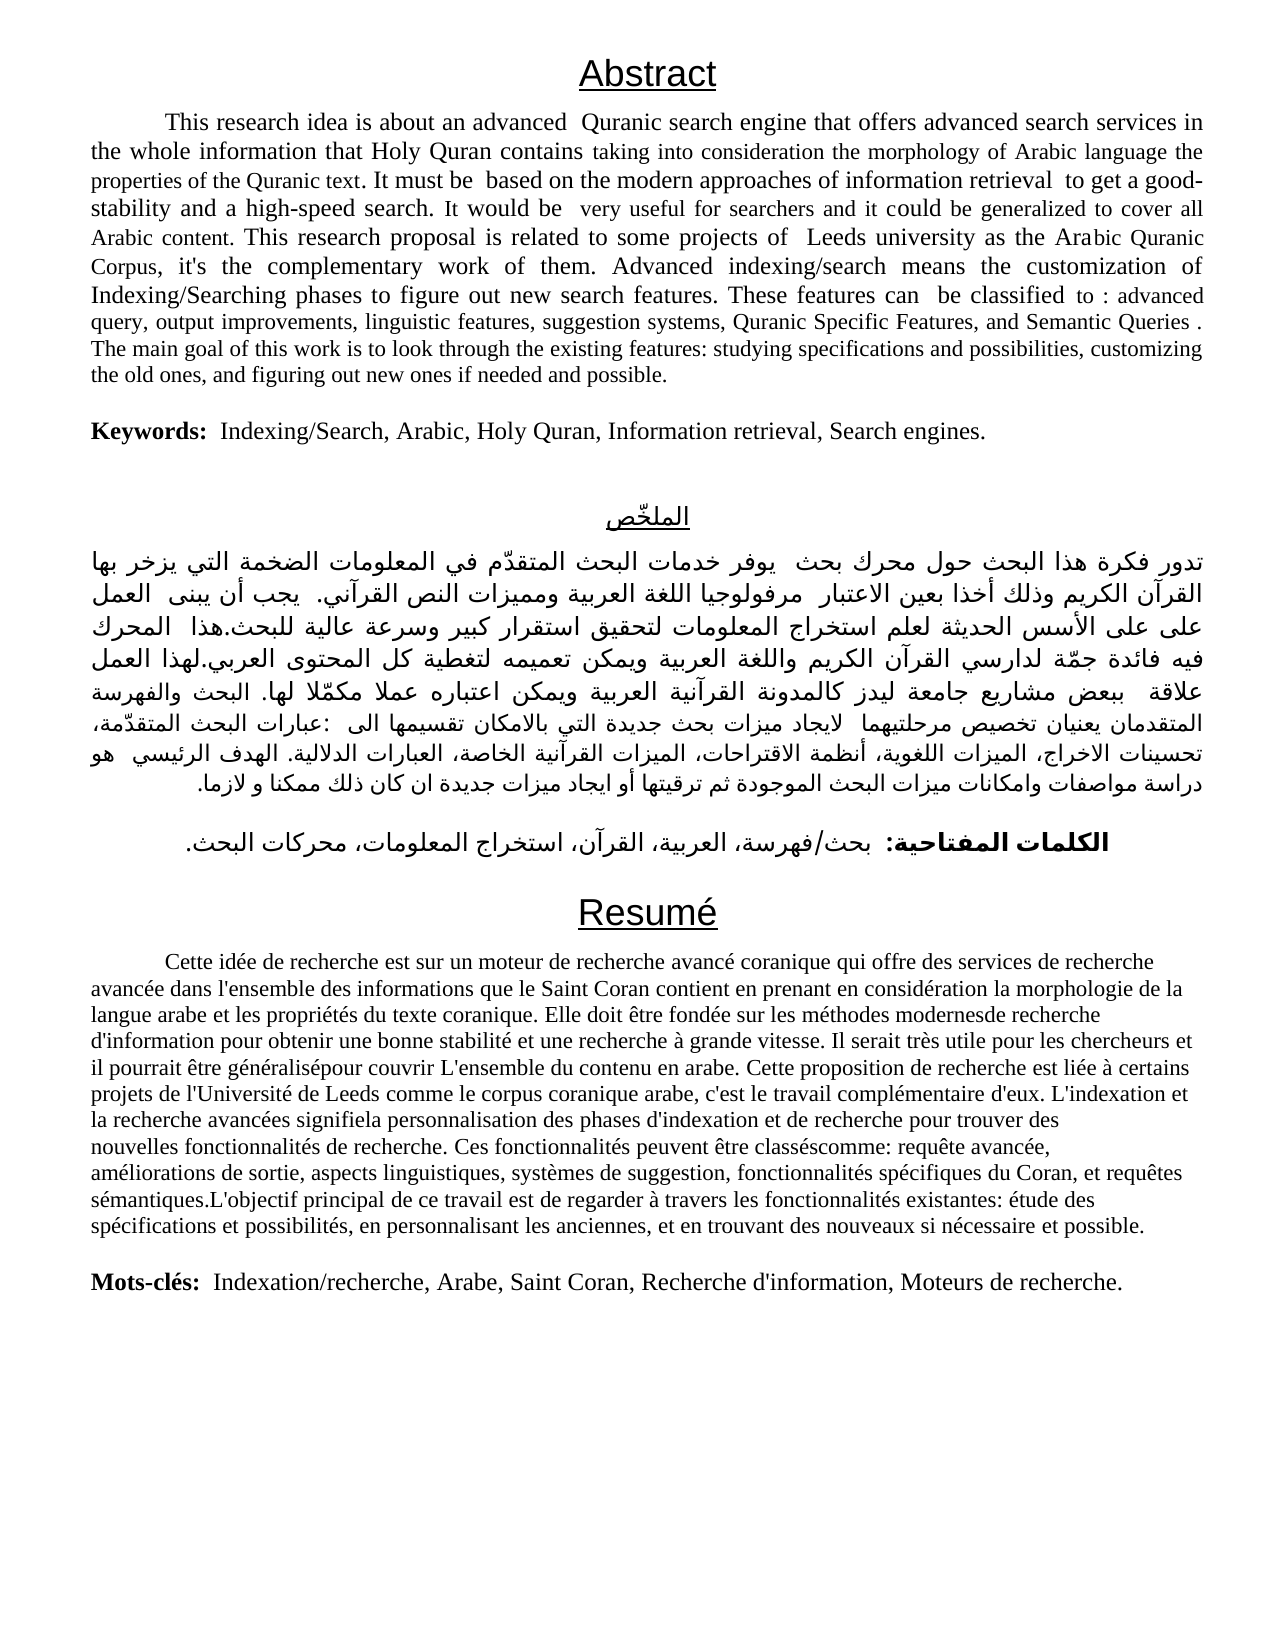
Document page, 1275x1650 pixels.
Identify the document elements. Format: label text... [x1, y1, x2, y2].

text Abstract [91, 52, 1204, 95]
text تدور فكرة هذا البحث حول محرك بحث يوفر خدمات البحث المتقدّم في المعلومات الضخمة التي يزخر بها القرآن الكريم وذلك أخذا بعين الاعتبار مرفولوجيا اللغة العربية ومميزات النص القرآني. يجب أن يبنى العمل على على الأسس الحديثة لعلم استخراج المعلومات لتحقيق استقرار كبير وسرعة عالية للبحث.هذا المحرك فيه فائدة جمّة لدارسي القرآن الكريم واللغة العربية ويمكن تعميمه لتغطية كل المحتوى العربي.لهذا العمل علاقة ببعض مشاريع جامعة ليدز كالمدونة القرآنية العربية ويمكن اعتباره عملا مكمّلا لها. البحث والفهرسة المتقدمان يعنيان تخصيص مرحلتيهما لايجاد ميزات بحث جديدة التي بالامكان تقسيمها الى :عبارات البحث المتقدّمة، تحسينات الاخراج، الميزات اللغوية، أنظمة الاقتراحات، الميزات القرآنية الخاصة، العبارات الدلالية. الهدف الرئيسي هو دراسة مواصفات وامكانات ميزات البحث الموجودة ثم ترقيتها أو ايجاد ميزات جديدة ان كان ذلك ممكنا و لازما. [91, 548, 1204, 800]
text Resumé [91, 890, 1204, 933]
text الملخّص [91, 502, 1204, 535]
text Cette idée de recherche est sur un moteur de recherche avancé coranique qui offre des services de recherche avancée dans l'ensemble des informations que le Saint Coran contient en prenant en considération la morphologie de la langue arabe et les propriétés du texte coranique. Elle doit être fondée sur les méthodes modernesde recherche d'information pour obtenir une bonne stabilité et une recherche à grande vitesse. Il serait très utile pour les chercheurs et il pourrait être généralisépour couvrir L'ensemble du contenu en arabe. Cette proposition de recherche est liée à certains projets de l'Université de Leeds comme le corpus coranique arabe, c'est le travail complémentaire d'eux. L'indexation et la recherche avancées signifiela personnalisation des phases d'indexation et de recherche pour trouver des nouvelles fonctionnalités de recherche. Ces fonctionnalités peuvent être classéscomme: requête avancée, améliorations de sortie, aspects linguistiques, systèmes de suggestion, fonctionnalités spécifiques du Coran, et requêtes sémantiques.L'objectif principal de ce travail est de regarder à travers les fonctionnalités existantes: étude des spécifications et possibilités, en personnalisant les anciennes, et en trouvant des nouveaux si nécessaire et possible. [91, 946, 1204, 1238]
text الكلمات المفتاحية: بحث/فهرسة، العربية، القرآن، استخراج المعلومات، محركات البحث. [91, 829, 1204, 862]
text Mots-clés: Indexation/recherche, Arabe, Saint Coran, Recherche d'information, Moteurs de recherche. [91, 1267, 1204, 1296]
text This research idea is about an advanced Quranic search engine that offers advanced search services in the whole information that Holy Quran contains taking into consideration the morphology of Arabic language the properties of the Quranic text. It must be based on the modern approaches of information retrieval to get a good-stability and a high-speed search. It would be very useful for searchers and it could be generalized to cover all Arabic content. This research proposal is related to some projects of Leeds university as the Arabic Quranic Corpus, it's the complementary work of them. Advanced indexing/search means the customization of Indexing/Searching phases to figure out new search features. These features can be classified to : advanced query, output improvements, linguistic features, suggestion systems, Quranic Specific Features, and Semantic Queries . The main goal of this work is to look through the existing features: studying specifications and possibilities, customizing the old ones, and figuring out new ones if needed and possible. [91, 107, 1204, 387]
text Keywords: Indexing/Search, Arabic, Holy Quran, Information retrieval, Search engines. [91, 416, 1204, 445]
